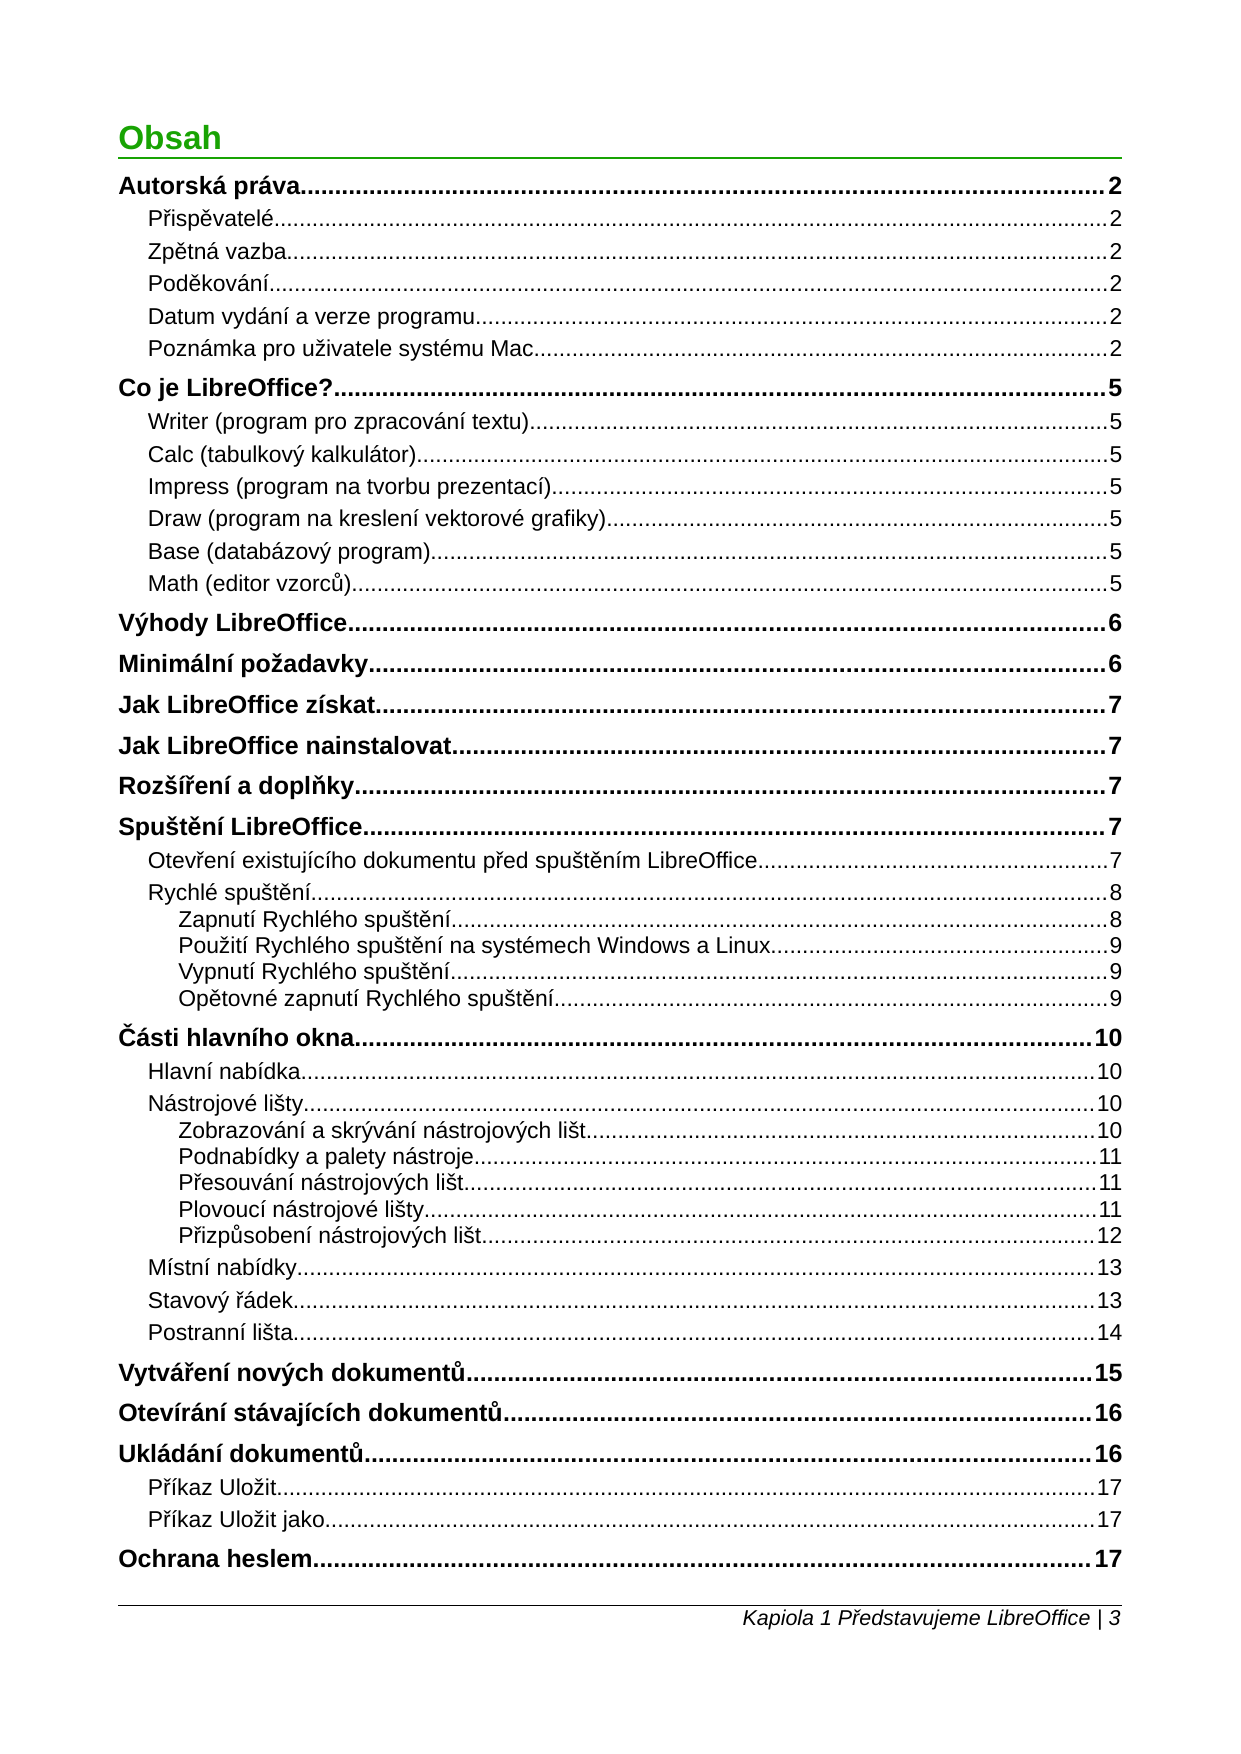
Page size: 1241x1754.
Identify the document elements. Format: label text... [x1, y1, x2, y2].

text Writer (program pro zpracování textu) 5 [148, 408, 1122, 434]
text Ukládání dokumentů 16 [118, 1439, 1122, 1468]
text Spuštění LibreOffice 7 [118, 812, 1122, 841]
text Zapnutí Rychlého spuštění 8 [178, 906, 1122, 932]
text Vypnutí Rychlého spuštění 9 [178, 958, 1122, 985]
text Opětovné zapnutí Rychlého spuštění 9 [178, 985, 1122, 1011]
text Výhody LibreOffice 6 [118, 608, 1122, 637]
text Příkaz Uložit 17 [148, 1474, 1122, 1500]
subtitle Obsah [118, 118, 1122, 157]
text Calc (tabulkový kalkulátor) 5 [148, 441, 1122, 467]
text Math (editor vzorců) 5 [148, 570, 1122, 596]
text Draw (program na kreslení vektorové grafiky) 5 [148, 505, 1122, 532]
text Použití Rychlého spuštění na systémech Windows a Linux 9 [178, 932, 1122, 958]
text Nástrojové lišty 10 [148, 1090, 1122, 1117]
text Stavový řádek 13 [148, 1287, 1122, 1313]
text Co je LibreOffice? 5 [118, 373, 1122, 402]
text Jak LibreOffice nainstalovat 7 [118, 731, 1122, 759]
text Rychlé spuštění 8 [148, 879, 1122, 906]
text Přesouvání nástrojových lišt 11 [178, 1169, 1122, 1196]
text Otevírání stávajících dokumentů 16 [118, 1398, 1122, 1427]
text Podnabídky a palety nástroje 11 [178, 1143, 1122, 1169]
text Přispěvatelé 2 [148, 205, 1122, 232]
text Minimální požadavky 6 [118, 649, 1122, 678]
text Otevření existujícího dokumentu před spuštěním LibreOffice 7 [148, 847, 1122, 873]
text Části hlavního okna 10 [118, 1023, 1122, 1052]
text Místní nabídky 13 [148, 1254, 1122, 1281]
text Jak LibreOffice získat 7 [118, 690, 1122, 719]
text Zobrazování a skrývání nástrojových lišt 10 [178, 1117, 1122, 1143]
text Impress (program na tvorbu prezentací) 5 [148, 473, 1122, 499]
text Base (databázový program) 5 [148, 538, 1122, 564]
text Autorská práva 2 [118, 171, 1122, 199]
text Postranní lišta 14 [148, 1319, 1122, 1346]
text Hlavní nabídka 10 [148, 1058, 1122, 1084]
text Vytváření nových dokumentů 15 [118, 1357, 1122, 1386]
text Plovoucí nástrojové lišty 11 [178, 1196, 1122, 1222]
text Příkaz Uložit jako 17 [148, 1506, 1122, 1532]
text Poznámka pro uživatele systému Mac 2 [148, 335, 1122, 361]
text Přizpůsobení nástrojových lišt 12 [178, 1222, 1122, 1248]
text Poděkování 2 [148, 270, 1122, 297]
text Ochrana heslem 17 [118, 1544, 1122, 1573]
text Datum vydání a verze programu 2 [148, 303, 1122, 329]
text Rozšíření a doplňky 7 [118, 771, 1122, 800]
text Zpětná vazba 2 [148, 238, 1122, 264]
